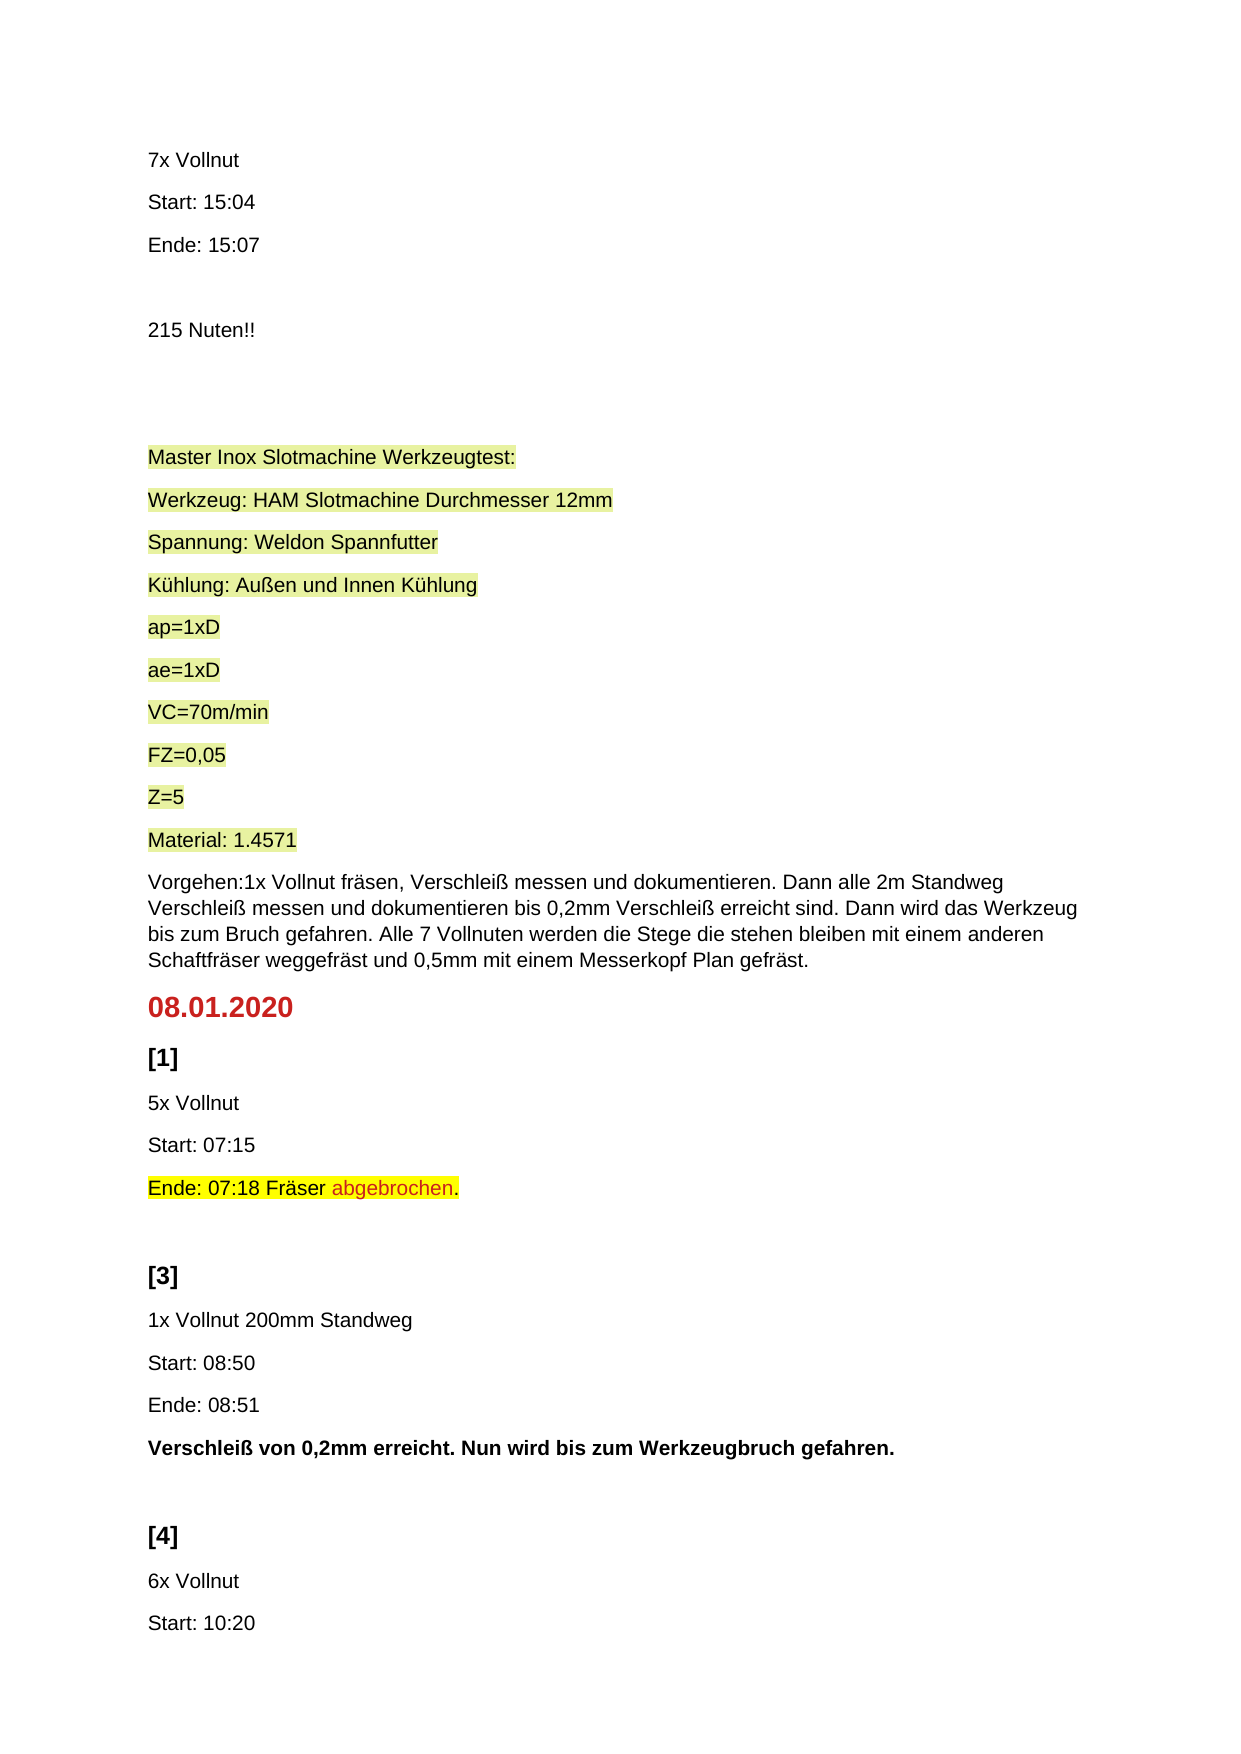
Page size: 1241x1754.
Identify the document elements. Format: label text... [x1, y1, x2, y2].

text Kühlung: Außen und Innen Kühlung [148, 573, 1093, 597]
text ae=1xD [148, 658, 1093, 682]
text FZ=0,05 [148, 743, 1093, 767]
text [4] [148, 1521, 1093, 1549]
text Start: 15:04 [148, 190, 1093, 214]
text 5x Vollnut [148, 1091, 1093, 1114]
text 215 Nuten!! [148, 318, 1093, 342]
text [3] [148, 1261, 1093, 1289]
text Verschleiß von 0,2mm erreicht. Nun wird bis zum Werkzeugbruch gefahren. [148, 1436, 1093, 1460]
text 6x Vollnut [148, 1568, 1093, 1592]
text Start: 08:50 [148, 1351, 1093, 1375]
text Master Inox Slotmachine Werkzeugtest: [148, 445, 1093, 469]
text Ende: 15:07 [148, 233, 1093, 257]
text VC=70m/min [148, 700, 1093, 724]
text Material: 1.4571 [148, 828, 1093, 852]
text Ende: 07:18 Fräser abgebrochen. [148, 1176, 1093, 1199]
text Spannung: Weldon Spannfutter [148, 530, 1093, 554]
text ap=1xD [148, 615, 1093, 639]
text Start: 10:20 [148, 1611, 1093, 1635]
text Vorgehen:1x Vollnut fräsen, Verschleiß messen und dokumentieren. Dann alle 2m Standweg Verschleiß messen und dokumentieren bis 0,2mm Verschleiß erreicht sind. Dann wird das Werkzeug bis zum Bruch gefahren. Alle 7 Vollnuten werden die Stege die stehen bleiben mit einem anderen Schaftfräser weggefräst und 0,5mm mit einem Messerkopf Plan gefräst. [148, 870, 1093, 972]
text Ende: 08:51 [148, 1393, 1093, 1417]
text Werkzeug: HAM Slotmachine Durchmesser 12mm [148, 488, 1093, 512]
text Start: 07:15 [148, 1133, 1093, 1157]
text [1] [148, 1043, 1093, 1072]
text 1x Vollnut 200mm Standweg [148, 1308, 1093, 1332]
text Z=5 [148, 785, 1093, 809]
text 08.01.2020 [148, 990, 1093, 1024]
text 7x Vollnut [148, 148, 1093, 172]
